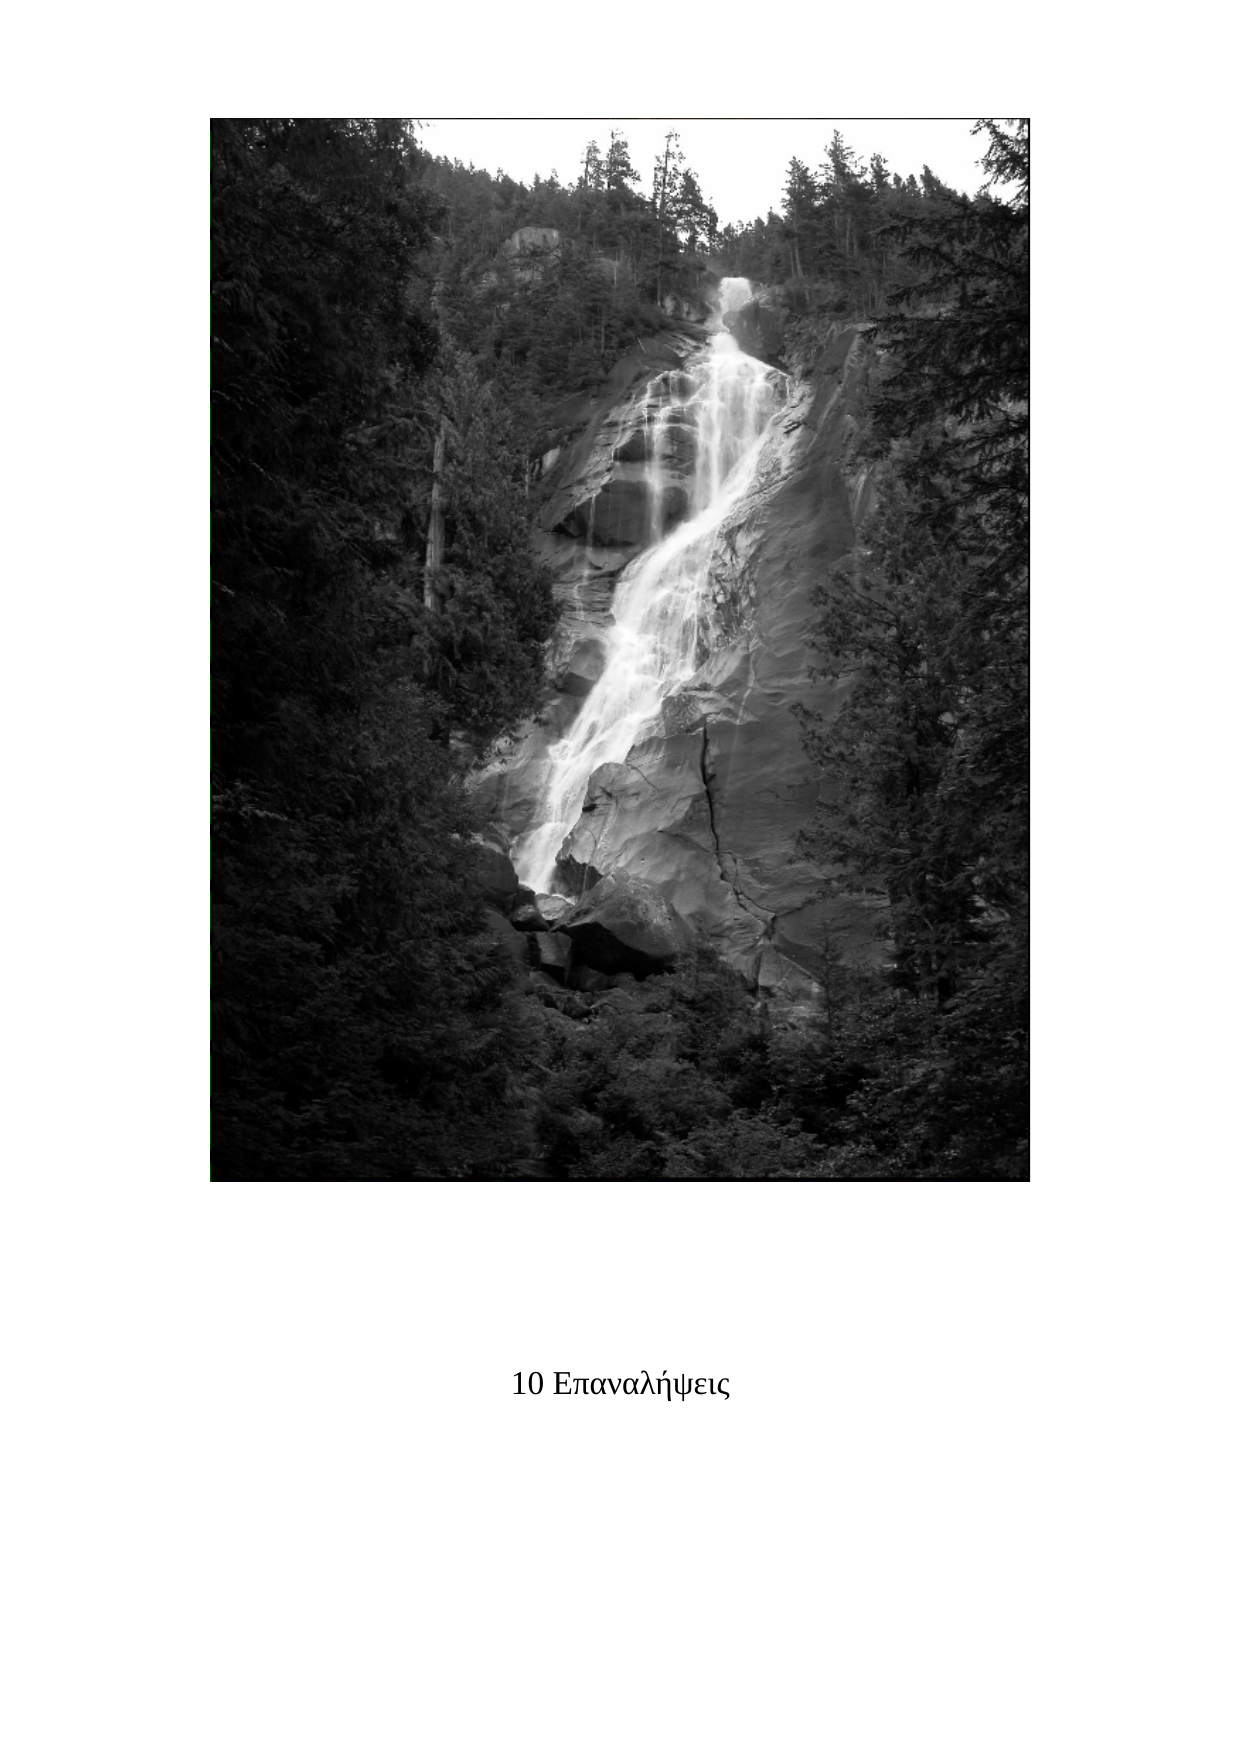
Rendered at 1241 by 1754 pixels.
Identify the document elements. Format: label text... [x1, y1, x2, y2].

picture [210, 118, 1031, 1182]
text 10 Επαναλήψεις [118, 1363, 1122, 1402]
